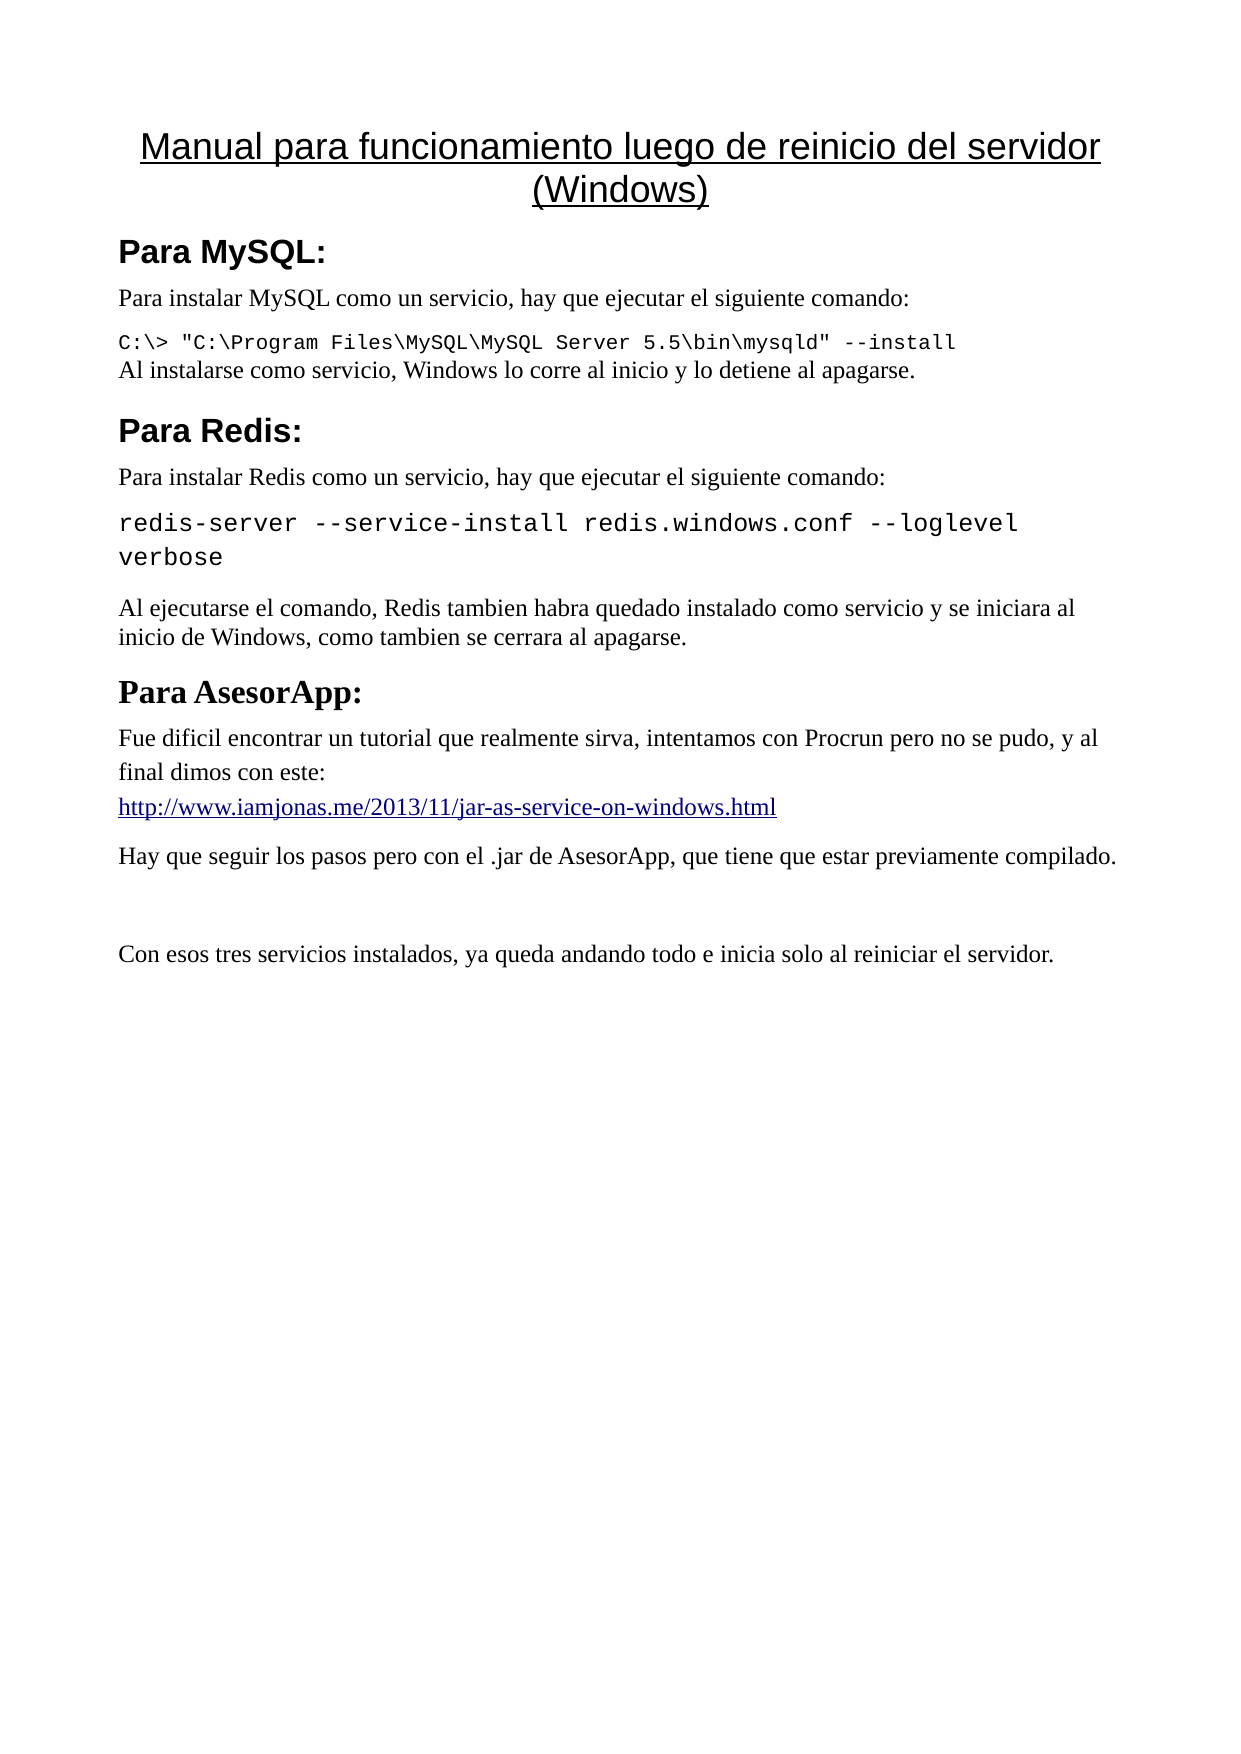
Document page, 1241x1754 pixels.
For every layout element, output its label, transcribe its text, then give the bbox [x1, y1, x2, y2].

subtitle Para Redis: [118, 411, 1122, 449]
text Para instalar MySQL como un servicio, hay que ejecutar el siguiente comando: [118, 283, 1122, 311]
text Al instalarse como servicio, Windows lo corre al inicio y lo detiene al apagarse. [118, 355, 1122, 384]
subtitle Para MySQL: [118, 231, 1122, 270]
text redis-server --service-install redis.windows.conf --loglevel verbose [118, 511, 1122, 573]
text Al ejecutarse el comando, Redis tambien habra quedado instalado como servicio y se iniciara al inicio de Windows, como tambien se cerrara al apagarse. [118, 593, 1122, 651]
text Hay que seguir los pasos pero con el .jar de AsesorApp, que tiene que estar previamente compilado. [118, 841, 1122, 869]
text Para instalar Redis como un servicio, hay que ejecutar el siguiente comando: [118, 462, 1122, 491]
text C:\> "C:\Program Files\MySQL\MySQL Server 5.5\bin\mysqld" --install [118, 332, 1122, 355]
subtitle Para AsesorApp: [118, 672, 1122, 710]
text Fue dificil encontrar un tutorial que realmente sirva, intentamos con Procrun pero no se pudo, y al final dimos con este: http://www.iamjonas.me/2013/11/jar-as-service-on-windows.html [118, 723, 1122, 821]
text Con esos tres servicios instalados, ya queda andando todo e inicia solo al reiniciar el servidor. [118, 939, 1122, 968]
subtitle Manual para funcionamiento luego de reinicio del servidor (Windows) [118, 124, 1122, 211]
